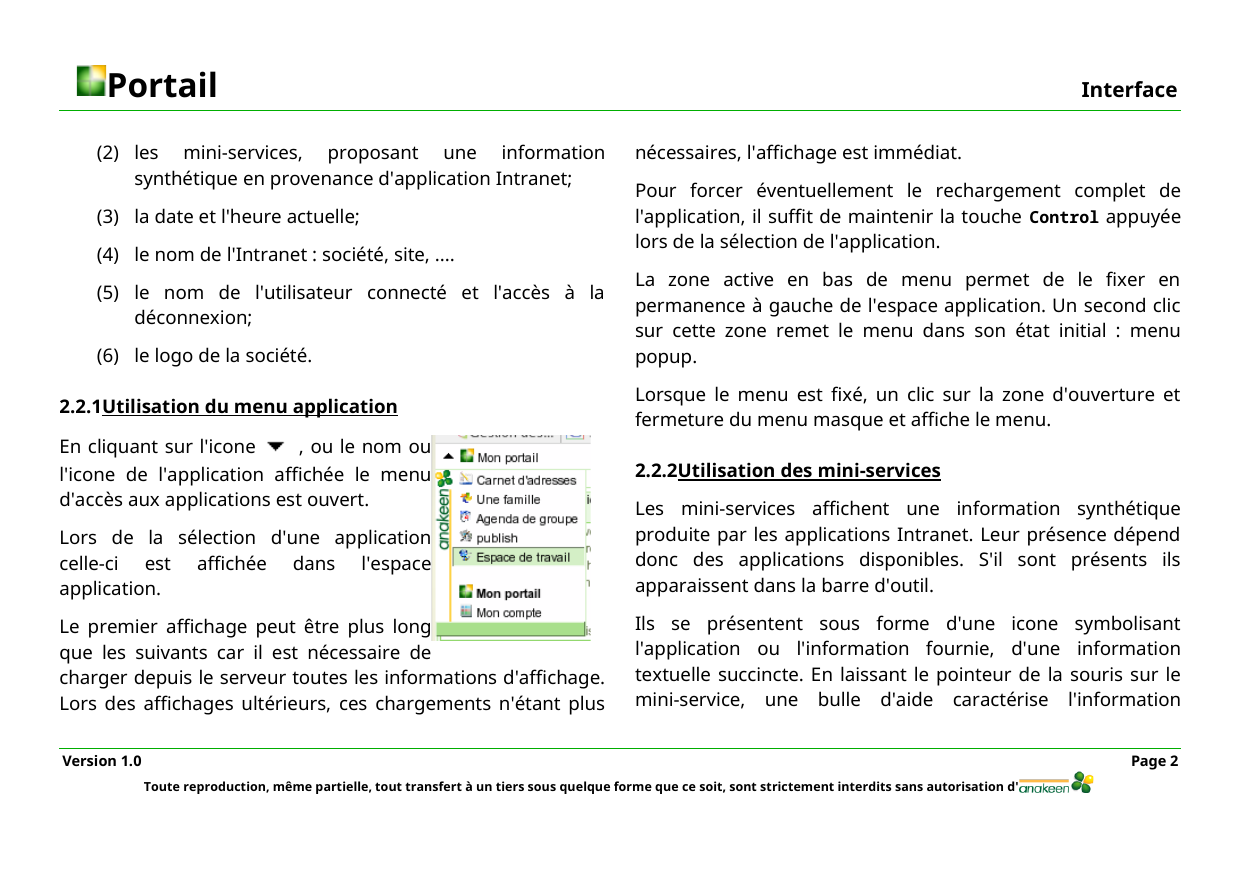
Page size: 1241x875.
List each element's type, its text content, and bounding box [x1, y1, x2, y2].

text Le premier affichage peut être plus long que les suivants car il est nécessaire de charger depuis le serveur toutes les informations d'affichage. Lors des affichages ultérieurs, ces chargements n'étant plus [59, 613, 605, 716]
text La zone active en bas de menu permet de le fixer en permanence à gauche de l'espace application. Un second clic sur cette zone remet le menu dans son état initial : menu popup. [635, 267, 1181, 369]
text Pour forcer éventuellement le rechargement complet de l'application, il suffit de maintenir la touche Control appuyée lors de la sélection de l'application. [635, 178, 1181, 254]
picture [431, 435, 591, 641]
subtitle Utilisation du menu application [59, 393, 605, 419]
list les mini-services, proposant une information synthétique en provenance d'application Intranet; [97, 140, 605, 191]
text Les mini-services affichent une information synthétique produite par les applications Intranet. Leur présence dépend donc des applications disponibles. S'il sont présents ils apparaissent dans la barre d'outil. [635, 495, 1181, 597]
text Lorsque le menu est fixé, un clic sur la zone d'ouverture et fermeture du menu masque et affiche le menu. [635, 381, 1181, 432]
list le nom de l'utilisateur connecté et l'accès à la déconnexion; [97, 279, 605, 330]
picture [262, 431, 292, 461]
text Ils se présentent sous forme d'une icone symbolisant l'application ou l'information fournie, d'une information textuelle succincte. En laissant le pointeur de la souris sur le mini-service, une bulle d'aide caractérise l'information [635, 610, 1181, 712]
list le logo de la société. [97, 343, 605, 368]
text nécessaires, l'affichage est immédiat. [635, 140, 1181, 165]
list le nom de l'Intranet : société, site, .... [97, 241, 605, 267]
text En cliquant sur l'icone , ou le nom ou l'icone de l'application affichée le menu d'accès aux applications est ouvert. [59, 431, 605, 512]
subtitle Utilisation des mini-services [635, 457, 1181, 483]
text Lors de la sélection d'une application celle-ci est affichée dans l'espace application. [59, 524, 431, 601]
list la date et l'heure actuelle; [97, 203, 605, 229]
picture [76, 65, 107, 96]
picture [1019, 770, 1094, 793]
